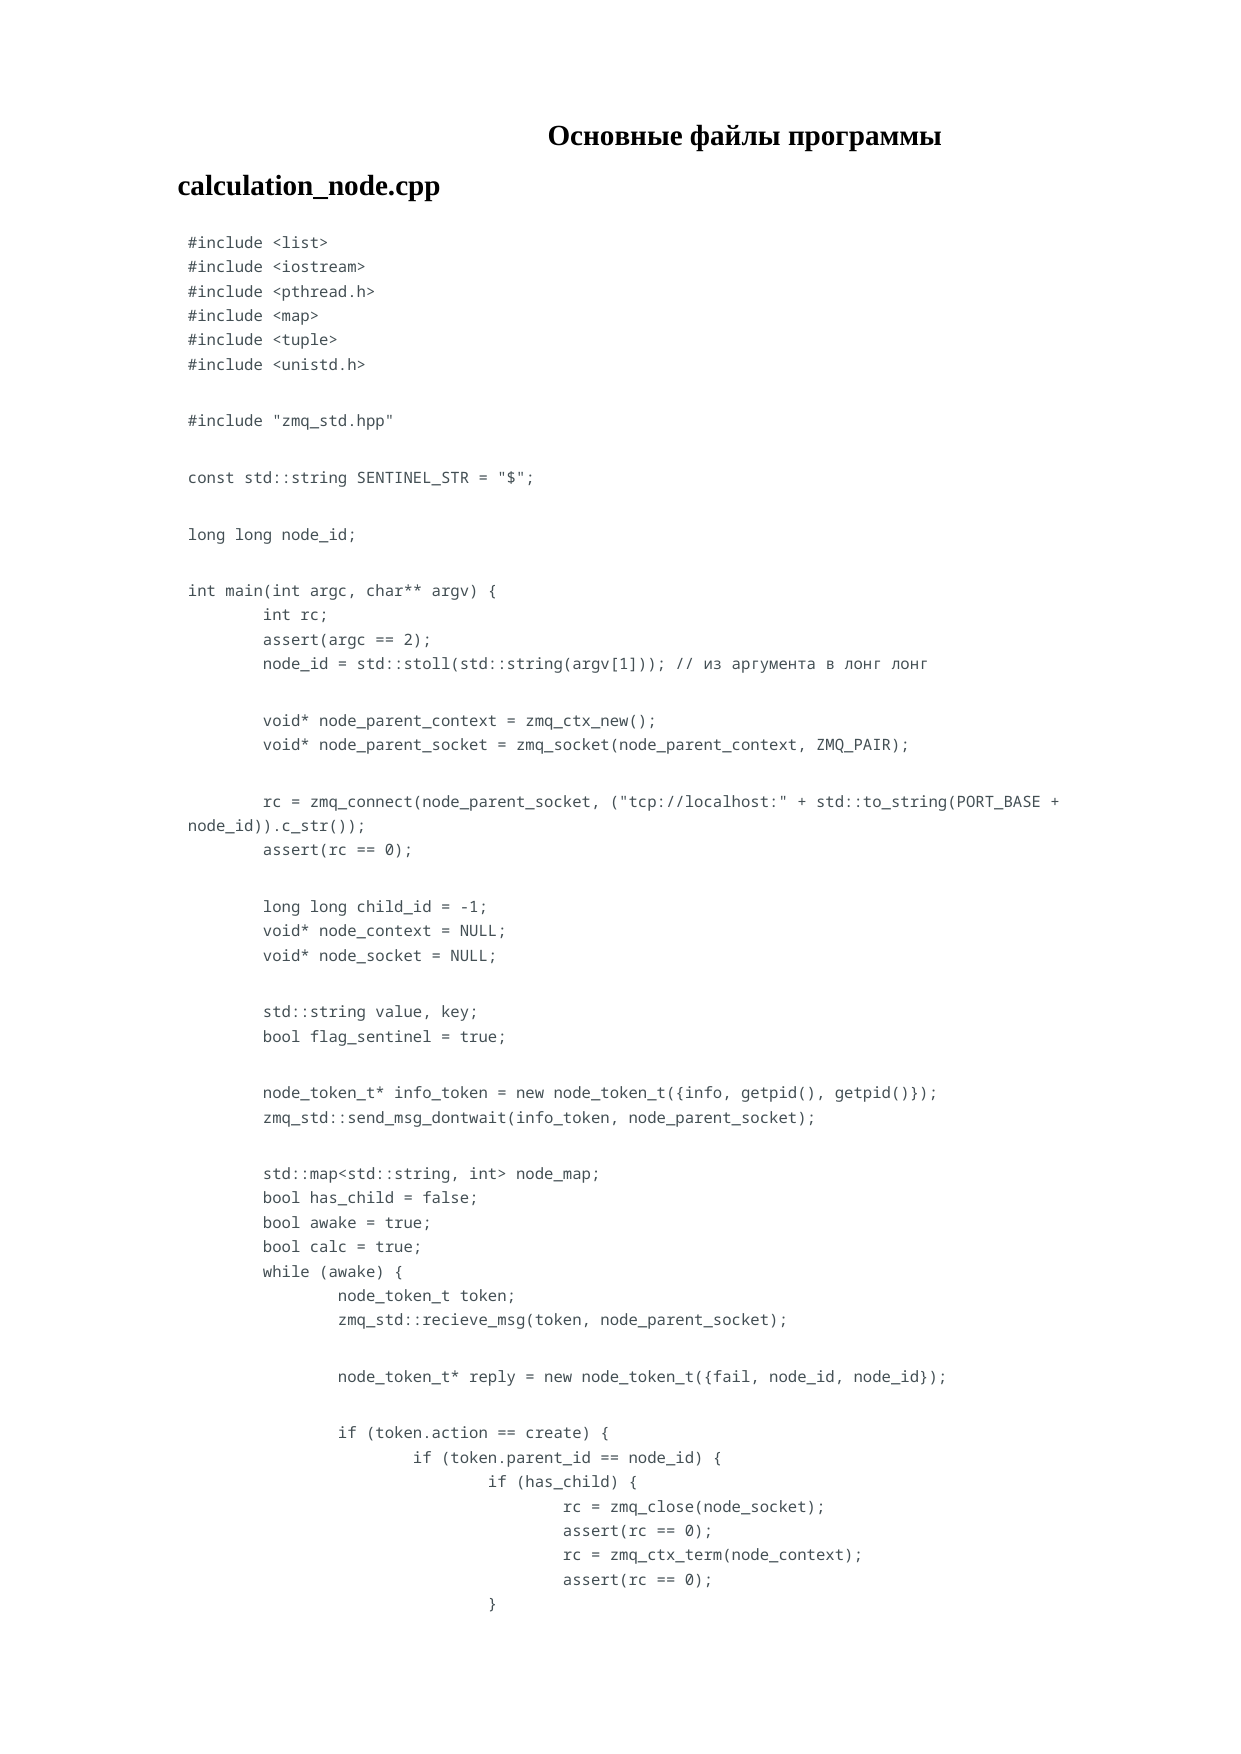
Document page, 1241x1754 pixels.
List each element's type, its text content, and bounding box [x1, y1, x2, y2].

text Основные файлы программы [275, 118, 1152, 152]
table_header #include <list> #include <iostream> #include <pthread.h> #include <map> #include <tuple> #include <unistd.h> #include "zmq_std.hpp" const std::string SENTINEL_STR = "$"; long long node_id; int main(int argc, char** argv) { int rc; assert(argc == 2); node_id = std::stoll(std::string(argv[1])); // из аргумента в лонг лонг void* node_parent_context = zmq_ctx_new(); void* node_parent_socket = zmq_socket(node_parent_context, ZMQ_PAIR); rc = zmq_connect(node_parent_socket, ("tcp://localhost:" + std::to_string(PORT_BASE + node_id)).c_str()); assert(rc == 0); long long child_id = -1; void* node_context = NULL; void* node_socket = NULL; std::string value, key; bool flag_sentinel = true; node_token_t* info_token = new node_token_t({info, getpid(), getpid()}); zmq_std::send_msg_dontwait(info_token, node_parent_socket); std::map<std::string, int> node_map; bool has_child = false; bool awake = true; bool calc = true; while (awake) { node_token_t token; zmq_std::recieve_msg(token, node_parent_socket); node_token_t* reply = new node_token_t({fail, node_id, node_id}); if (token.action == create) { if (token.parent_id == node_id) { if (has_child) { rc = zmq_close(node_socket); assert(rc == 0); rc = zmq_ctx_term(node_context); assert(rc == 0); } [177, 221, 1152, 1624]
text calculation_node.cpp [177, 168, 1152, 202]
